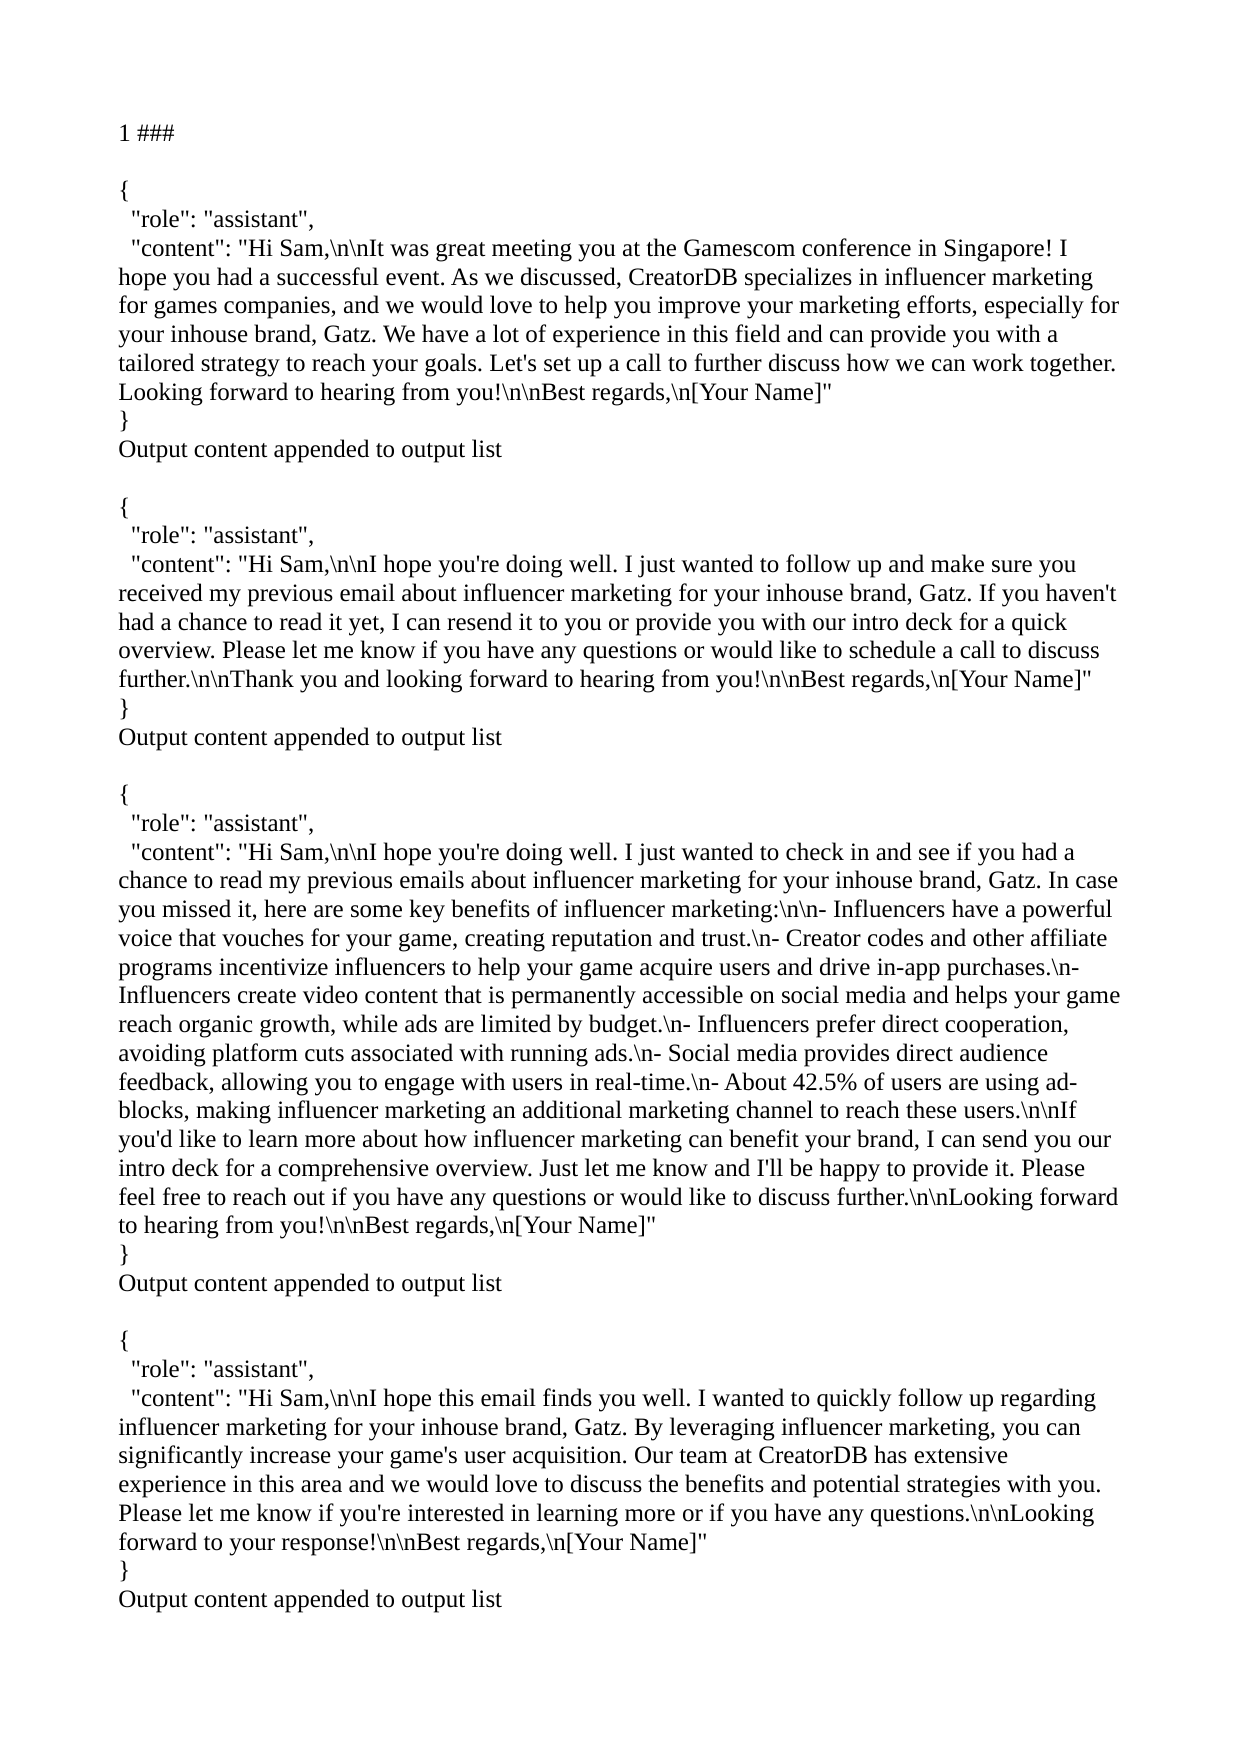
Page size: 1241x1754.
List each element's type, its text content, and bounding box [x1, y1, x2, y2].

text "role": "assistant", [118, 521, 1122, 549]
text } [118, 1239, 1122, 1268]
text { [118, 492, 1122, 521]
text } [118, 406, 1122, 434]
text 1 ### [118, 118, 1122, 147]
text "content": "Hi Sam,\n\nIt was great meeting you at the Gamescom conference in Singapore! I hope you had a successful event. As we discussed, CreatorDB specializes in influencer marketing for games companies, and we would love to help you improve your marketing efforts, especially for your inhouse brand, Gatz. We have a lot of experience in this field and can provide you with a tailored strategy to reach your goals. Let's set up a call to further discuss how we can work together. Looking forward to hearing from you!\n\nBest regards,\n[Your Name]" [118, 233, 1122, 406]
text "role": "assistant", [118, 204, 1122, 233]
text "content": "Hi Sam,\n\nI hope you're doing well. I just wanted to check in and see if you had a chance to read my previous emails about influencer marketing for your inhouse brand, Gatz. In case you missed it, here are some key benefits of influencer marketing:\n\n- Influencers have a powerful voice that vouches for your game, creating reputation and trust.\n- Creator codes and other affiliate programs incentivize influencers to help your game acquire users and drive in-app purchases.\n- Influencers create video content that is permanently accessible on social media and helps your game reach organic growth, while ads are limited by budget.\n- Influencers prefer direct cooperation, avoiding platform cuts associated with running ads.\n- Social media provides direct audience feedback, allowing you to engage with users in real-time.\n- About 42.5% of users are using ad-blocks, making influencer marketing an additional marketing channel to reach these users.\n\nIf you'd like to learn more about how influencer marketing can benefit your brand, I can send you our intro deck for a comprehensive overview. Just let me know and I'll be happy to provide it. Please feel free to reach out if you have any questions or would like to discuss further.\n\nLooking forward to hearing from you!\n\nBest regards,\n[Your Name]" [118, 837, 1122, 1239]
text "role": "assistant", [118, 808, 1122, 837]
text "content": "Hi Sam,\n\nI hope this email finds you well. I wanted to quickly follow up regarding influencer marketing for your inhouse brand, Gatz. By leveraging influencer marketing, you can significantly increase your game's user acquisition. Our team at CreatorDB has extensive experience in this area and we would love to discuss the benefits and potential strategies with you. Please let me know if you're interested in learning more or if you have any questions.\n\nLooking forward to your response!\n\nBest regards,\n[Your Name]" [118, 1383, 1122, 1556]
text Output content appended to output list [118, 722, 1122, 751]
text } [118, 693, 1122, 722]
text Output content appended to output list [118, 1584, 1122, 1613]
text { [118, 779, 1122, 808]
text { [118, 1326, 1122, 1354]
text { [118, 176, 1122, 204]
text "content": "Hi Sam,\n\nI hope you're doing well. I just wanted to follow up and make sure you received my previous email about influencer marketing for your inhouse brand, Gatz. If you haven't had a chance to read it yet, I can resend it to you or provide you with our intro deck for a quick overview. Please let me know if you have any questions or would like to schedule a call to discuss further.\n\nThank you and looking forward to hearing from you!\n\nBest regards,\n[Your Name]" [118, 549, 1122, 693]
text } [118, 1556, 1122, 1584]
text Output content appended to output list [118, 434, 1122, 463]
text Output content appended to output list [118, 1268, 1122, 1297]
text "role": "assistant", [118, 1354, 1122, 1383]
